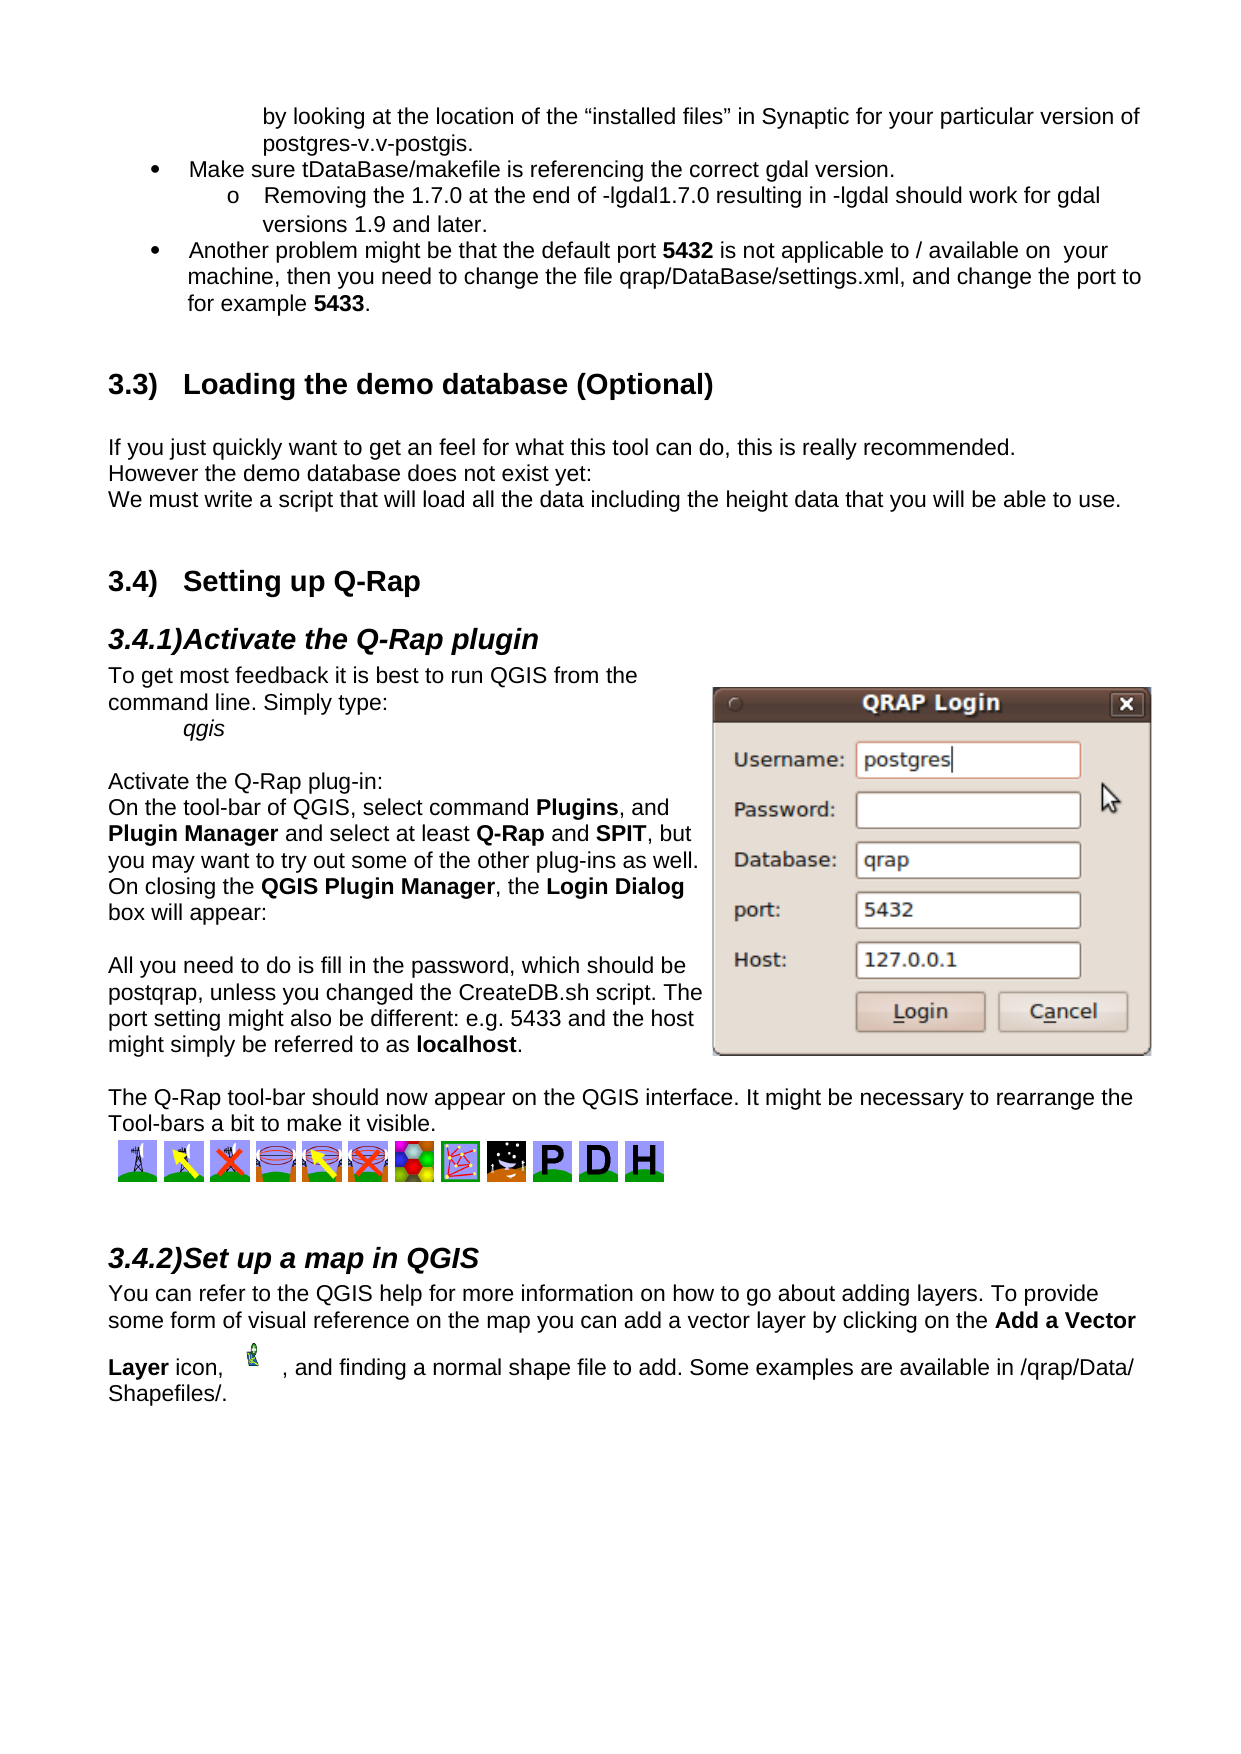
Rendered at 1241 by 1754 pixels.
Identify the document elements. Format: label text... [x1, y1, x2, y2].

picture [348, 1141, 388, 1182]
text If you just quickly want to get an feel for what this tool can do, this is really recommended. [108, 433, 1156, 460]
picture [441, 1141, 480, 1182]
text We must write a script that will load all the data including the height data that you will be able to use. [108, 486, 1156, 512]
text However the demo database does not exist yet: [108, 460, 1156, 486]
text Activate the Q-Rap plug-in: [108, 768, 712, 794]
subtitle Activate the Q-Rap plugin [108, 622, 1156, 656]
text You can refer to the QGIS help for more information on how to go about adding layers. To provide some form of visual reference on the map you can add a vector layer by clicking on the Add a Vector Layer icon, , and finding a normal shape file to add. Some examples are available in /qrap/Data/ Shapefiles/. [108, 1280, 1156, 1406]
picture [118, 1140, 157, 1182]
text All you need to do is fill in the password, which should be postqrap, unless you changed the CreateDB.sh script. The port setting might also be different: e.g. 5433 and the host might simply be referred to as localhost. [108, 952, 1156, 1057]
text [1152, 715, 1156, 741]
text qgis [108, 715, 712, 741]
list by looking at the location of the “installed files” in Synaptic for your particular version of postgres-v.v-postgis. [225, 103, 1156, 156]
picture [579, 1141, 618, 1182]
picture [712, 687, 1152, 1056]
picture [246, 1342, 259, 1366]
text On closing the QGIS Plugin Manager, the Login Dialog box will appear: [108, 873, 712, 926]
picture [210, 1140, 250, 1182]
picture [256, 1141, 296, 1182]
picture [533, 1141, 572, 1182]
picture [164, 1141, 204, 1182]
subtitle Set up a map in QGIS [108, 1241, 1156, 1274]
subtitle Loading the demo database (Optional) [108, 367, 1156, 401]
list Make sure tDataBase/makefile is referencing the correct gdal version. [150, 156, 1156, 182]
subtitle Setting up Q-Rap [108, 564, 1156, 597]
text To get most feedback it is best to run QGIS from the command line. Simply type: [108, 662, 1156, 715]
picture [395, 1141, 434, 1182]
text The Q-Rap tool-bar should now appear on the QGIS interface. It might be necessary to rearrange the Tool-bars a bit to make it visible. [108, 1084, 1156, 1137]
picture [625, 1141, 664, 1182]
list Removing the 1.7.0 at the end of -lgdal1.7.0 resulting in -lgdal should work for gdal versions 1.9 and later. [225, 182, 1156, 237]
list Another problem might be that the default port 5432 is not applicable to / available on your machine, then you need to change the file qrap/DataBase/settings.xml, and change the port to for example 5433. [150, 237, 1156, 316]
text On the tool-bar of QGIS, select command Plugins, and Plugin Manager and select at least Q-Rap and SPIT, but you may want to try out some of the other plug-ins as well. [108, 794, 712, 873]
picture [302, 1141, 342, 1182]
picture [487, 1141, 526, 1182]
